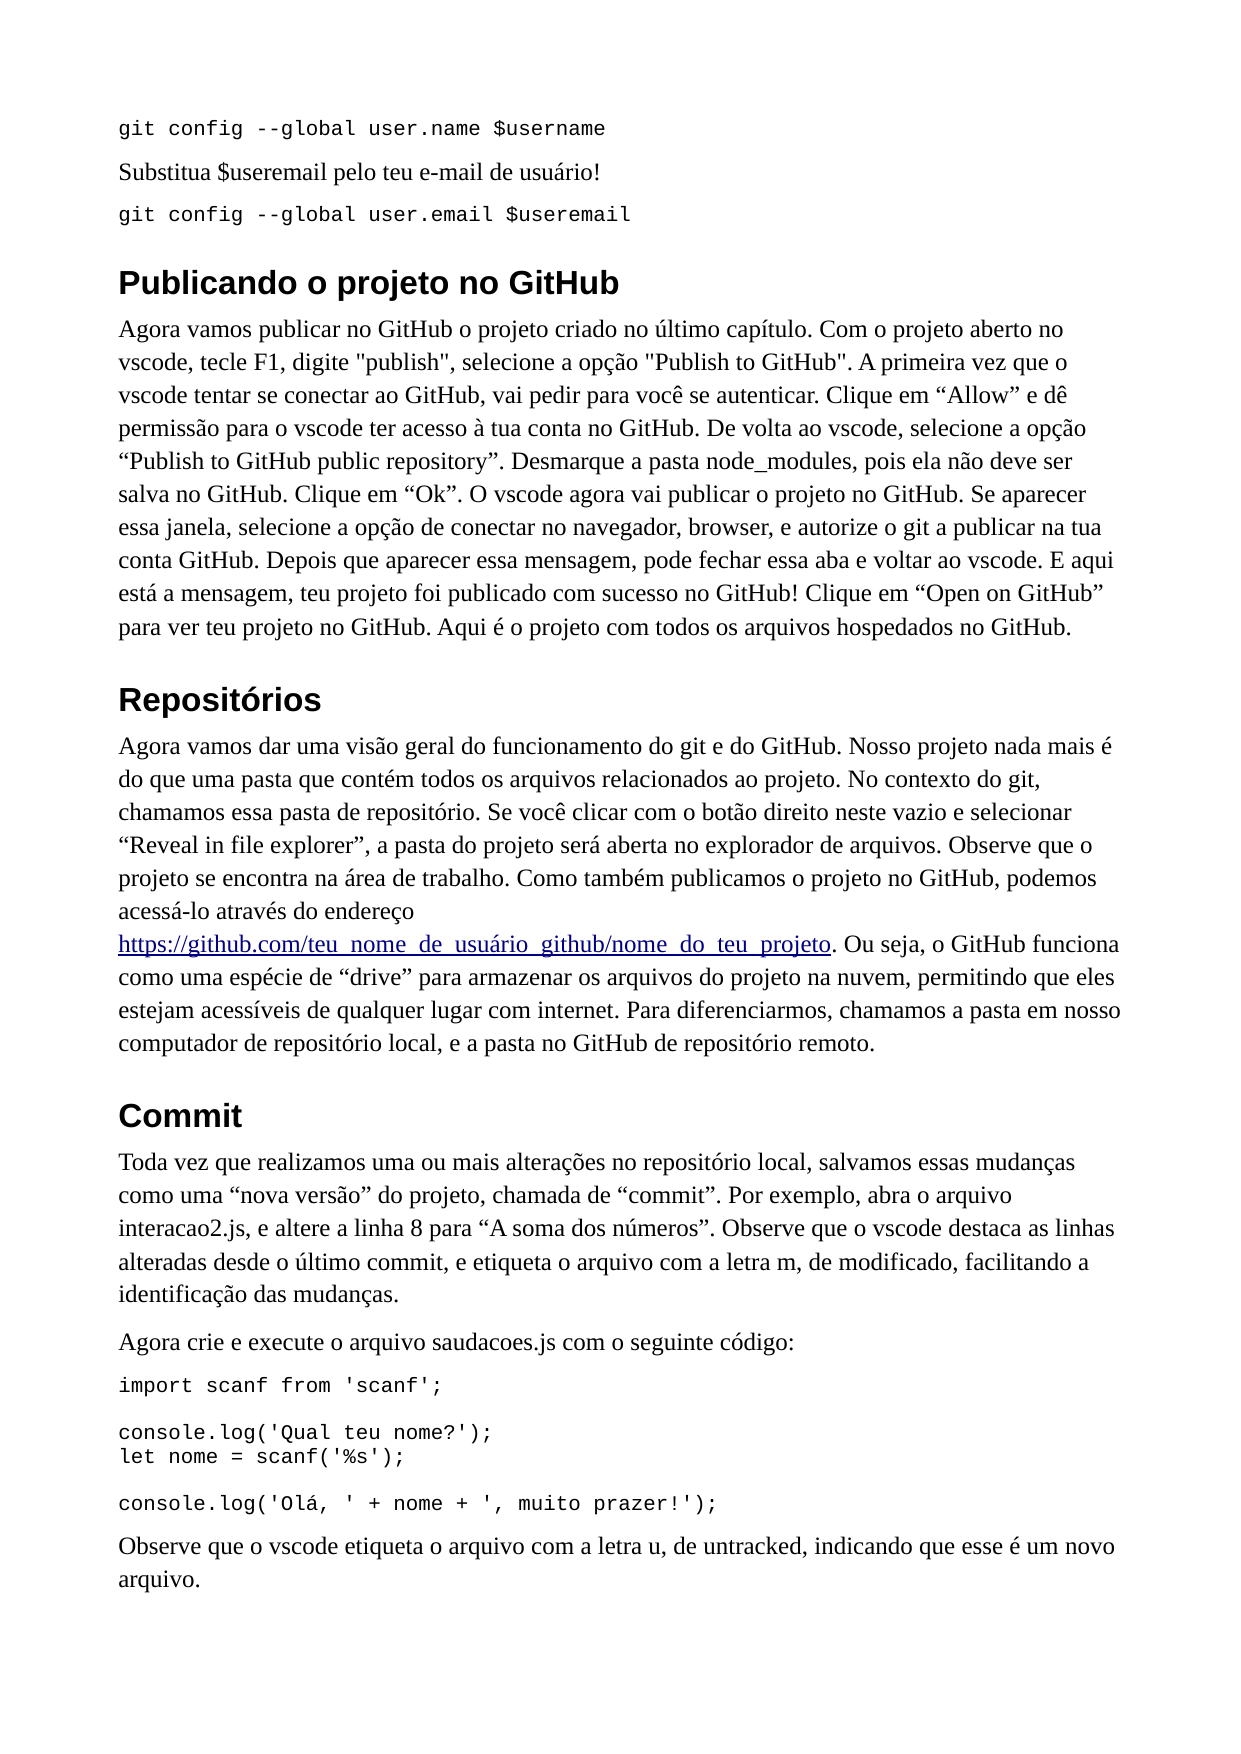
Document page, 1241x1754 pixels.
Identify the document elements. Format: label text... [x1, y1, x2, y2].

text Agora vamos publicar no GitHub o projeto criado no último capítulo. Com o projeto aberto no vscode, tecle F1, digite "publish", selecione a opção "Publish to GitHub". A primeira vez que o vscode tentar se conectar ao GitHub, vai pedir para você se autenticar. Clique em “Allow” e dê permissão para o vscode ter acesso à tua conta no GitHub. De volta ao vscode, selecione a opção “Publish to GitHub public repository”. Desmarque a pasta node_modules, pois ela não deve ser salva no GitHub. Clique em “Ok”. O vscode agora vai publicar o projeto no GitHub. Se aparecer essa janela, selecione a opção de conectar no navegador, browser, e autorize o git a publicar na tua conta GitHub. Depois que aparecer essa mensagem, pode fechar essa aba e voltar ao vscode. E aqui está a mensagem, teu projeto foi publicado com sucesso no GitHub! Clique em “Open on GitHub” para ver teu projeto no GitHub. Aqui é o projeto com todos os arquivos hospedados no GitHub. [118, 314, 1122, 640]
subtitle Commit [118, 1097, 1122, 1135]
text Toda vez que realizamos uma ou mais alterações no repositório local, salvamos essas mudanças como uma “nova versão” do projeto, chamada de “commit”. Por exemplo, abra o arquivo interacao2.js, e altere a linha 8 para “A soma dos números”. Observe que o vscode destaca as linhas alteradas desde o último commit, e etiqueta o arquivo com a letra m, de modificado, facilitando a identificação das mudanças. [118, 1147, 1122, 1308]
text console.log('Qual teu nome?'); [118, 1422, 1122, 1446]
text let nome = scanf('%s'); [118, 1446, 1122, 1469]
text import scanf from 'scanf'; [118, 1375, 1122, 1398]
text Agora vamos dar uma visão geral do funcionamento do git e do GitHub. Nosso projeto nada mais é do que uma pasta que contém todos os arquivos relacionados ao projeto. No contexto do git, chamamos essa pasta de repositório. Se você clicar com o botão direito neste vazio e selecionar “Reveal in file explorer”, a pasta do projeto será aberta no explorador de arquivos. Observe que o projeto se encontra na área de trabalho. Como também publicamos o projeto no GitHub, podemos acessá-lo através do endereço https://github.com/teu_nome_de_usuário_github/nome_do_teu_projeto. Ou seja, o GitHub funciona como uma espécie de “drive” para armazenar os arquivos do projeto na nuvem, permitindo que eles estejam acessíveis de qualquer lugar com internet. Para diferenciarmos, chamamos a pasta em nosso computador de repositório local, e a pasta no GitHub de repositório remoto. [118, 731, 1122, 1057]
text Observe que o vscode etiqueta o arquivo com a letra u, de untracked, indicando que esse é um novo arquivo. [118, 1531, 1122, 1593]
text Agora crie e execute o arquivo saudacoes.js com o seguinte código: [118, 1327, 1122, 1356]
text Substitua $useremail pelo teu e-mail de usuário! [118, 157, 1122, 185]
text git config --global user.email $useremail [118, 204, 1122, 228]
subtitle Repositórios [118, 680, 1122, 718]
text console.log('Olá, ' + nome + ', muito prazer!'); [118, 1493, 1122, 1517]
subtitle Publicando o projeto no GitHub [118, 263, 1122, 302]
text git config --global user.name $username [118, 118, 1122, 142]
